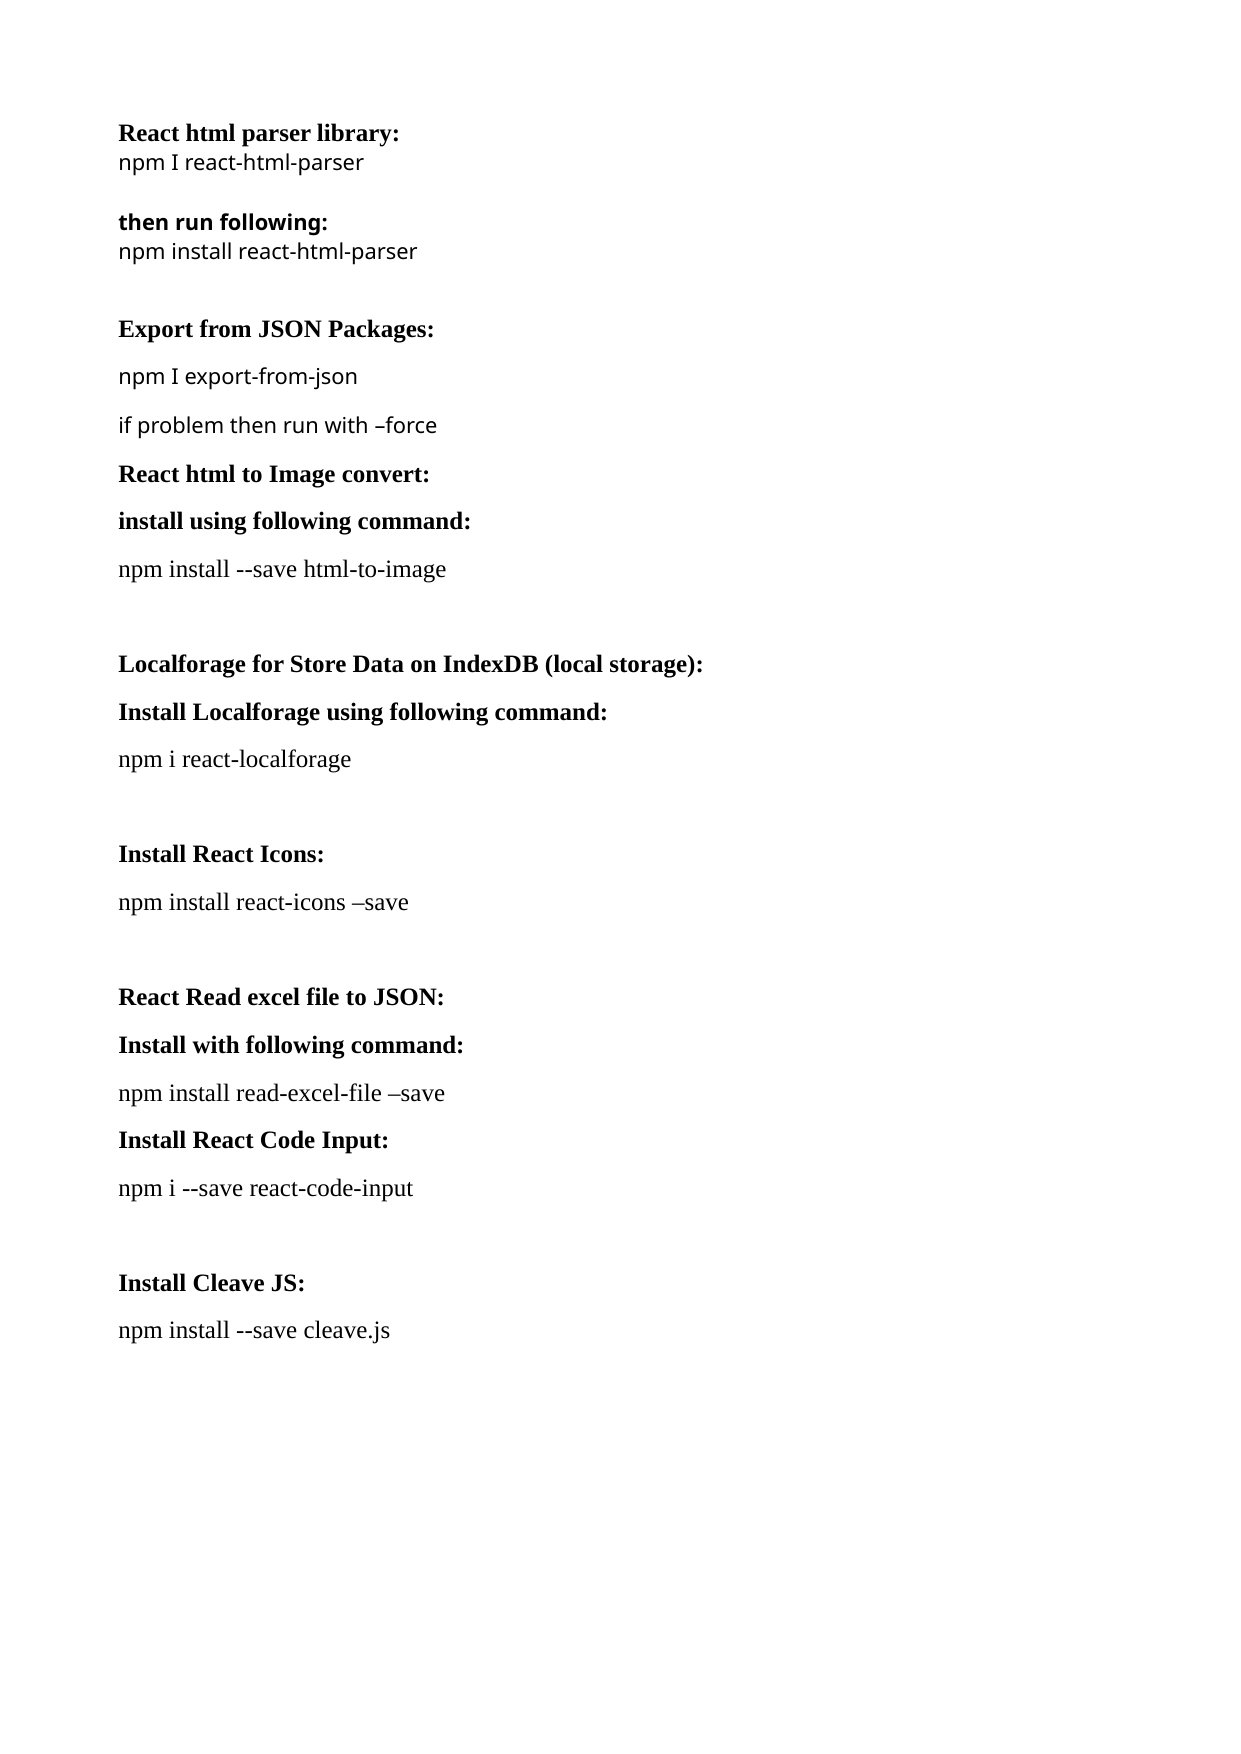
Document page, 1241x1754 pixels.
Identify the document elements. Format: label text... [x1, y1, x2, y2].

text npm install --save html-to-image [118, 554, 1122, 583]
text Localforage for Store Data on IndexDB (local storage): [118, 649, 1122, 678]
text npm i react-localforage [118, 744, 1122, 773]
text npm install --save cleave.js [118, 1316, 1122, 1344]
text npm install read-excel-file –save [118, 1078, 1122, 1106]
text Install React Code Input: [118, 1125, 1122, 1154]
text npm install react-icons –save [118, 887, 1122, 916]
text Install with following command: [118, 1030, 1122, 1059]
text npm I export-from-json [118, 361, 1122, 391]
text npm i --save react-code-input [118, 1173, 1122, 1202]
text npm install react-html-parser [118, 236, 1122, 266]
text Install Localforage using following command: [118, 697, 1122, 726]
text Install React Icons: [118, 839, 1122, 868]
text npm I react-html-parser [118, 147, 1122, 177]
text React html parser library: [118, 118, 1122, 147]
text then run following: [118, 206, 1122, 236]
text install using following command: [118, 506, 1122, 535]
text React html to Image convert: [118, 459, 1122, 487]
text if problem then run with –force [118, 410, 1122, 440]
text React Read excel file to JSON: [118, 982, 1122, 1011]
text Export from JSON Packages: [118, 314, 1122, 342]
text Install Cleave JS: [118, 1268, 1122, 1297]
